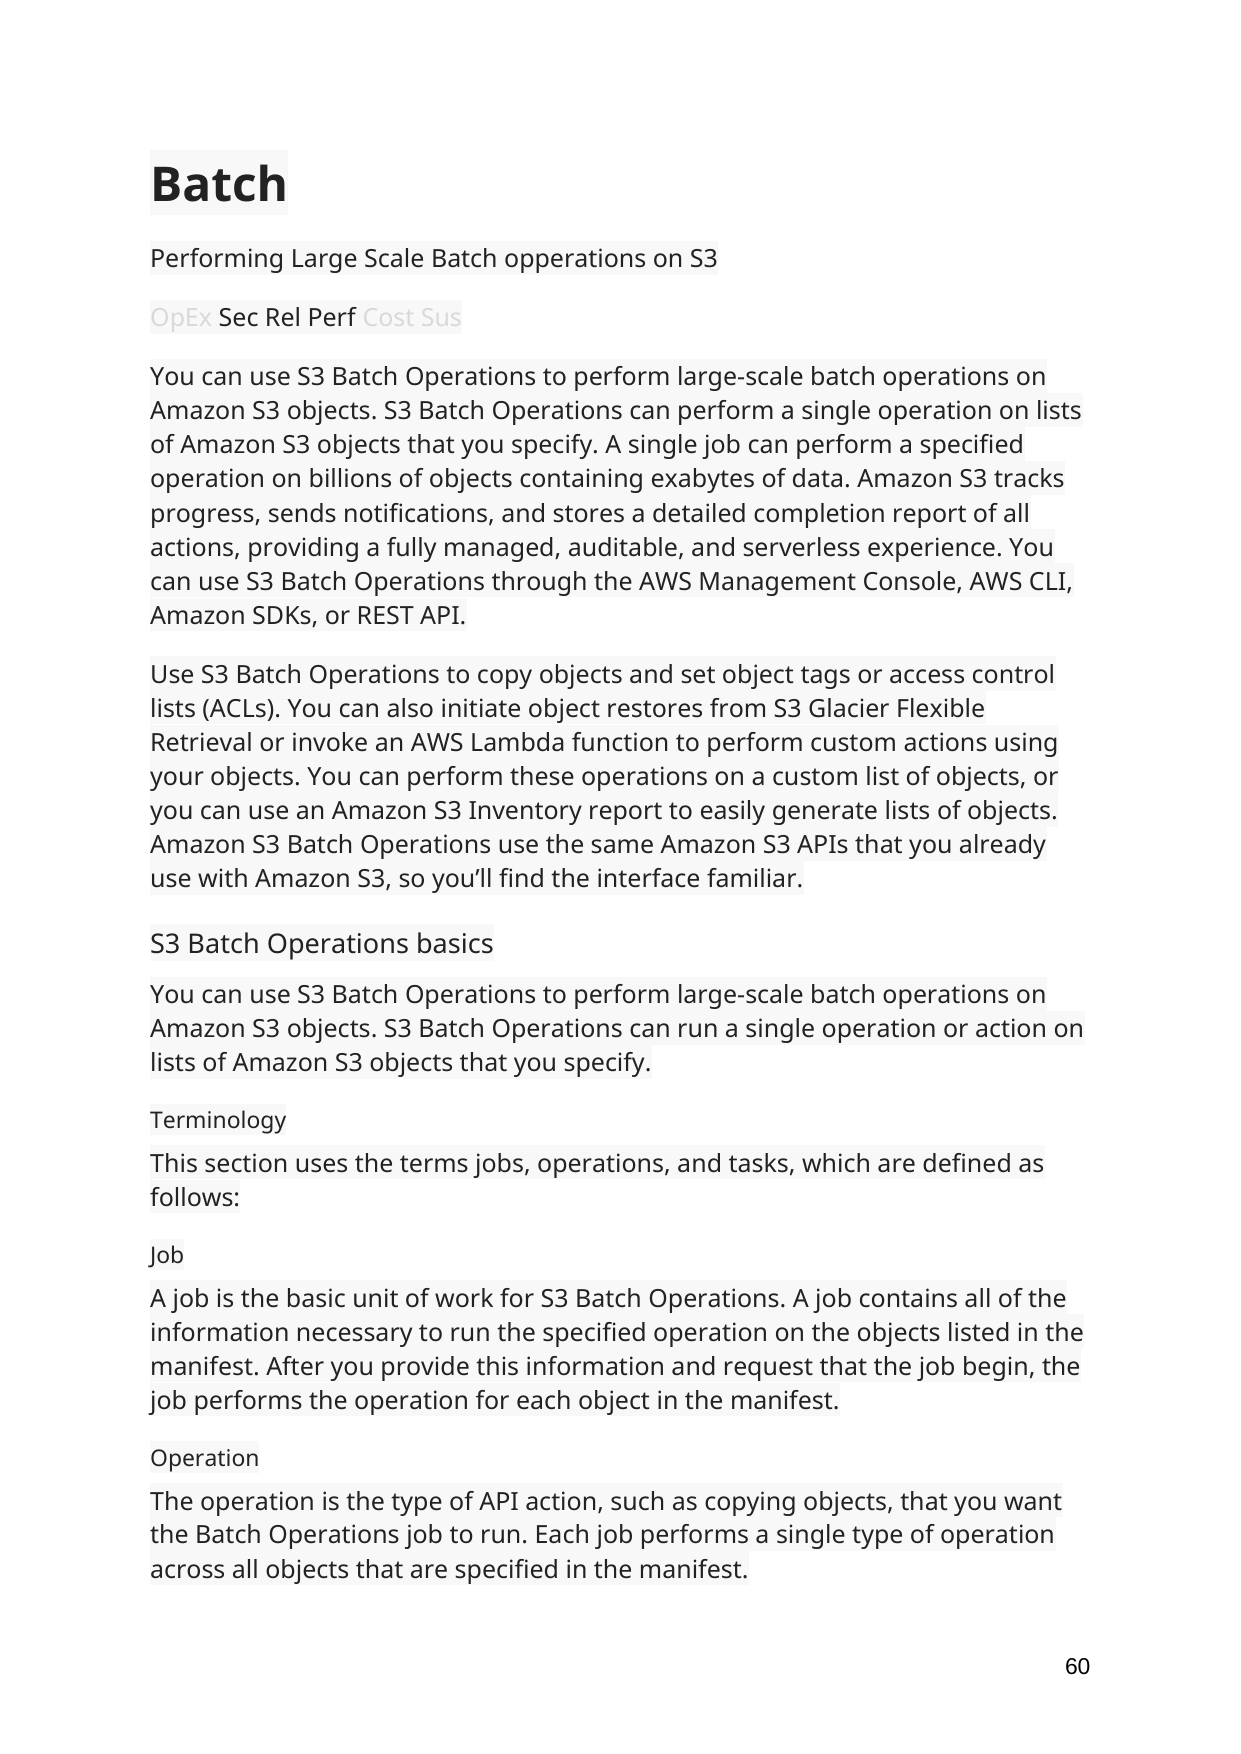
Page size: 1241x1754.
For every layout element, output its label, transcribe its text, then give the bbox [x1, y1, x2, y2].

text This section uses the terms jobs, operations, and tasks, which are defined as follows: [150, 1145, 1090, 1213]
text Use S3 Batch Operations to copy objects and set object tags or access control lists (ACLs). You can also initiate object restores from S3 Glacier Flexible Retrieval or invoke an AWS Lambda function to perform custom actions using your objects. You can perform these operations on a custom list of objects, or you can use an Amazon S3 Inventory report to easily generate lists of objects. Amazon S3 Batch Operations use the same Amazon S3 APIs that you already use with Amazon S3, so you’ll find the interface familiar. [150, 656, 1090, 895]
text You can use S3 Batch Operations to perform large-scale batch operations on Amazon S3 objects. S3 Batch Operations can run a single operation or action on lists of Amazon S3 objects that you specify. [150, 977, 1090, 1079]
text Performing Large Scale Batch opperations on S3 [150, 241, 1090, 275]
text OpEx Sec Rel Perf Cost Sus [150, 300, 1090, 334]
subtitle S3 Batch Operations basics [150, 924, 1090, 961]
text The operation is the type of API action, such as copying objects, that you want the Batch Operations job to run. Each job performs a single type of operation across all objects that are specified in the manifest. [150, 1483, 1090, 1585]
text You can use S3 Batch Operations to perform large-scale batch operations on Amazon S3 objects. S3 Batch Operations can perform a single operation on lists of Amazon S3 objects that you specify. A single job can perform a specified operation on billions of objects containing exabytes of data. Amazon S3 tracks progress, sends notifications, and stores a detailed completion report of all actions, providing a fully managed, auditable, and serverless experience. You can use S3 Batch Operations through the AWS Management Console, AWS CLI, Amazon SDKs, or REST API. [150, 359, 1090, 631]
subtitle Batch [150, 150, 1090, 215]
text A job is the basic unit of work for S3 Batch Operations. A job contains all of the information necessary to run the specified operation on the objects listed in the manifest. After you provide this information and request that the job begin, the job performs the operation for each object in the manifest. [150, 1280, 1090, 1416]
subtitle Terminology [150, 1104, 1090, 1135]
subtitle Operation [150, 1441, 1090, 1473]
subtitle Job [150, 1238, 1090, 1270]
